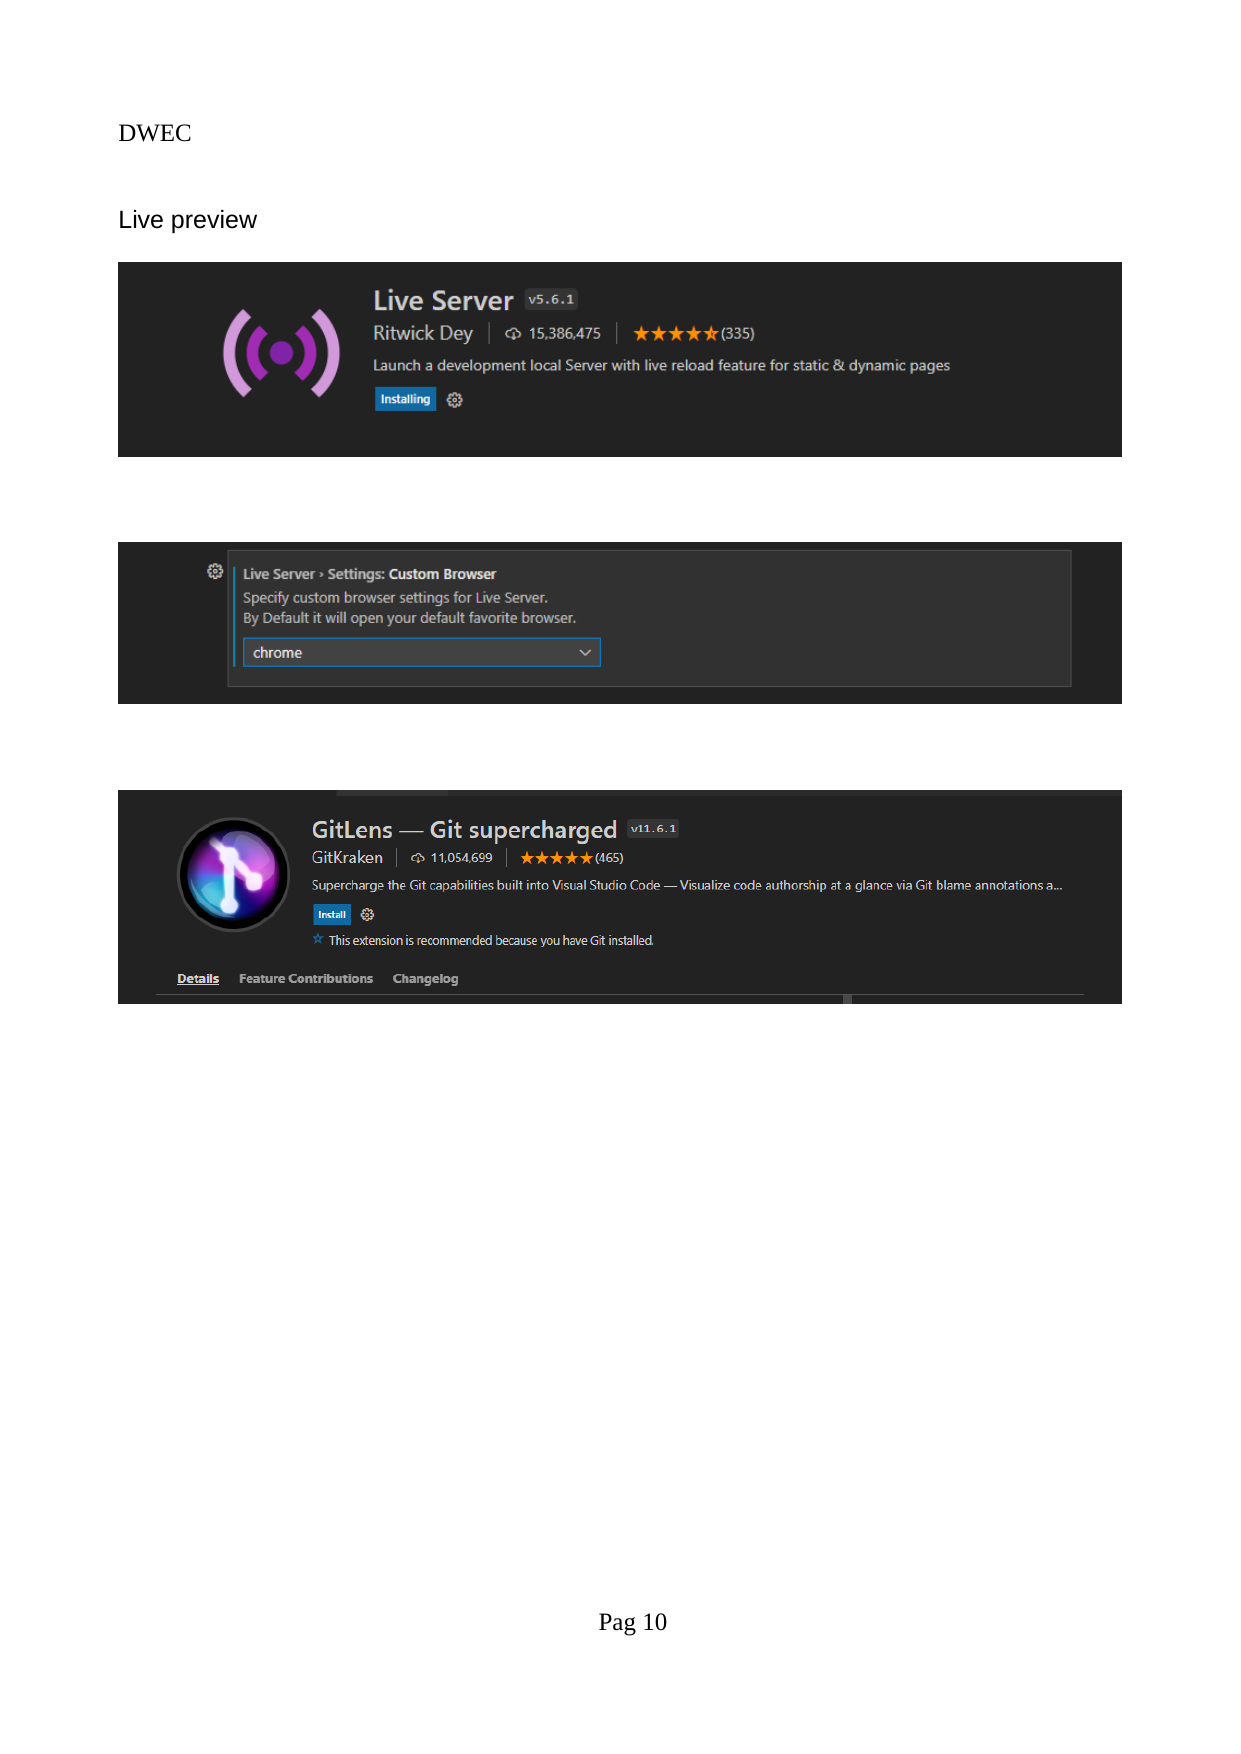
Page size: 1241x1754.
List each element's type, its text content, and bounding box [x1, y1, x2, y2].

text Live preview [118, 205, 1122, 234]
picture [118, 790, 1122, 1004]
picture [118, 262, 1122, 457]
picture [118, 542, 1122, 704]
